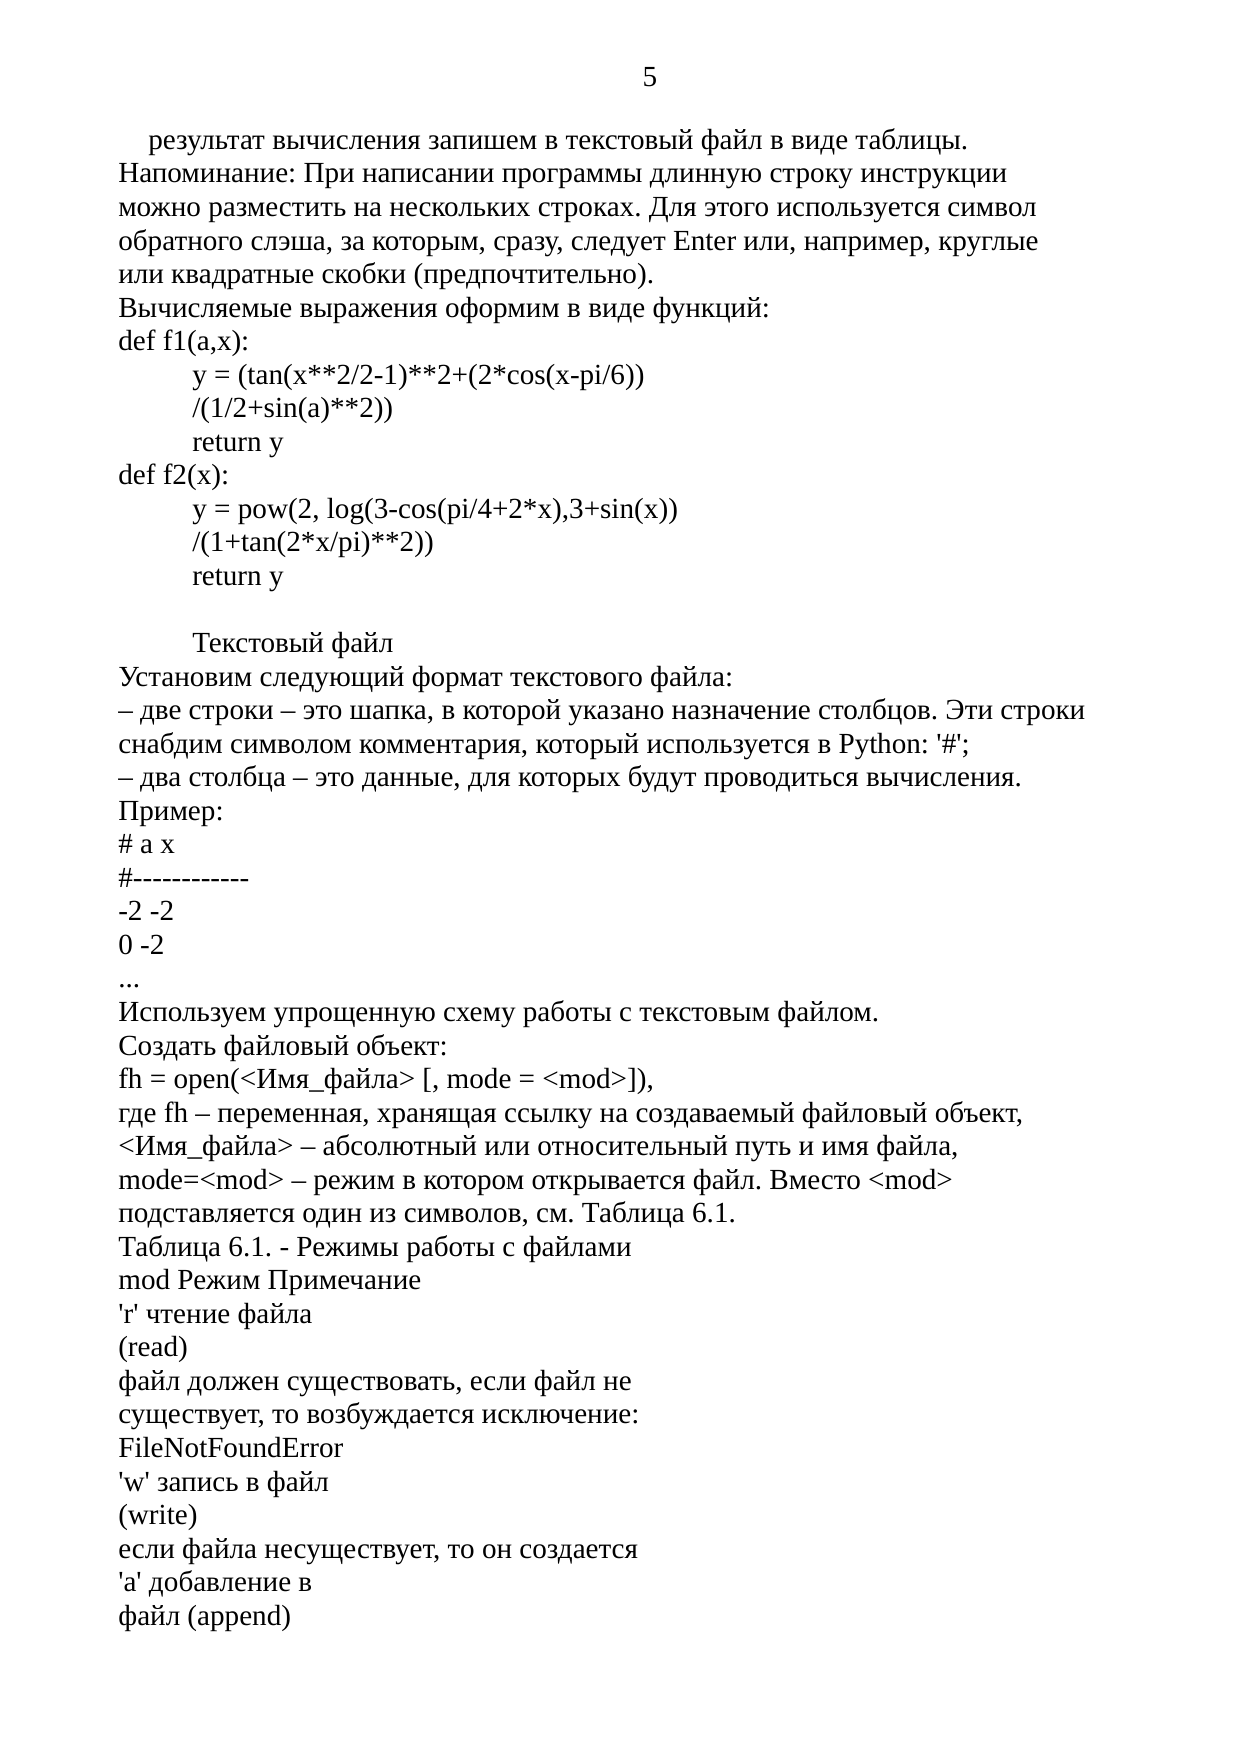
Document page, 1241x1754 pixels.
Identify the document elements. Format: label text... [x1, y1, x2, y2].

text Пример: [118, 793, 1181, 826]
text файл должен существовать, если файл не [118, 1363, 1181, 1397]
text подставляется один из символов, см. Таблица 6.1. [118, 1195, 1181, 1229]
text  результат вычисления запишем в текстовый файл в виде таблицы. [118, 122, 1181, 156]
text файл (append) [118, 1598, 1181, 1631]
text где fh – переменная, хранящая ссылку на создаваемый файловый объект, [118, 1095, 1181, 1128]
text y = (tan(x**2/2-1)**2+(2*cos(x-pi/6)) [118, 357, 1181, 390]
text return y [118, 558, 1181, 592]
text /(1/2+sin(a)**2)) [118, 390, 1181, 424]
text #------------ [118, 860, 1181, 893]
text def f2(x): [118, 457, 1181, 491]
text существует, то возбуждается исключение: [118, 1397, 1181, 1430]
text fh = open(<Имя_файла> [, mode = <mod>]), [118, 1061, 1181, 1095]
text – две строки – это шапка, в которой указано назначение столбцов. Эти строки [118, 692, 1181, 726]
text можно разместить на нескольких строках. Для этого используется символ [118, 189, 1181, 223]
text Используем упрощенную схему работы с текстовым файлом. [118, 994, 1181, 1028]
text Напоминание: При написании программы длинную строку инструкции [118, 156, 1181, 189]
text Вычисляемые выражения оформим в виде функций: [118, 290, 1181, 323]
text y = pow(2, log(3-cos(pi/4+2*x),3+sin(x)) [118, 491, 1181, 524]
text -2 -2 [118, 893, 1181, 927]
text def f1(a,x): [118, 323, 1181, 357]
text mode=<mod> – режим в котором открывается файл. Вместо <mod> [118, 1162, 1181, 1195]
text <Имя_файла> – абсолютный или относительный путь и имя файла, [118, 1128, 1181, 1162]
text 'a' добавление в [118, 1564, 1181, 1598]
text Установим следующий формат текстового файла: [118, 659, 1181, 692]
text Таблица 6.1. - Режимы работы с файлами [118, 1229, 1181, 1262]
text (read) [118, 1329, 1181, 1363]
text или квадратные скобки (предпочтительно). [118, 256, 1181, 290]
text (write) [118, 1497, 1181, 1531]
text ... [118, 961, 1181, 994]
text Создать файловый объект: [118, 1028, 1181, 1061]
text 0 -2 [118, 927, 1181, 961]
text FileNotFoundError [118, 1430, 1181, 1464]
text – два столбца – это данные, для которых будут проводиться вычисления. [118, 759, 1181, 793]
text 'r' чтение файла [118, 1296, 1181, 1329]
text # a x [118, 826, 1181, 860]
text 'w' запись в файл [118, 1464, 1181, 1497]
text обратного слэша, за которым, сразу, следует Enter или, например, круглые [118, 223, 1181, 256]
text если файла несуществует, то он создается [118, 1531, 1181, 1564]
text return y [118, 424, 1181, 457]
text mod Режим Примечание [118, 1262, 1181, 1296]
text /(1+tan(2*x/pi)**2)) [118, 524, 1181, 558]
text Текстовый файл [118, 625, 1181, 659]
text снабдим символом комментария, который используется в Python: '#'; [118, 726, 1181, 759]
